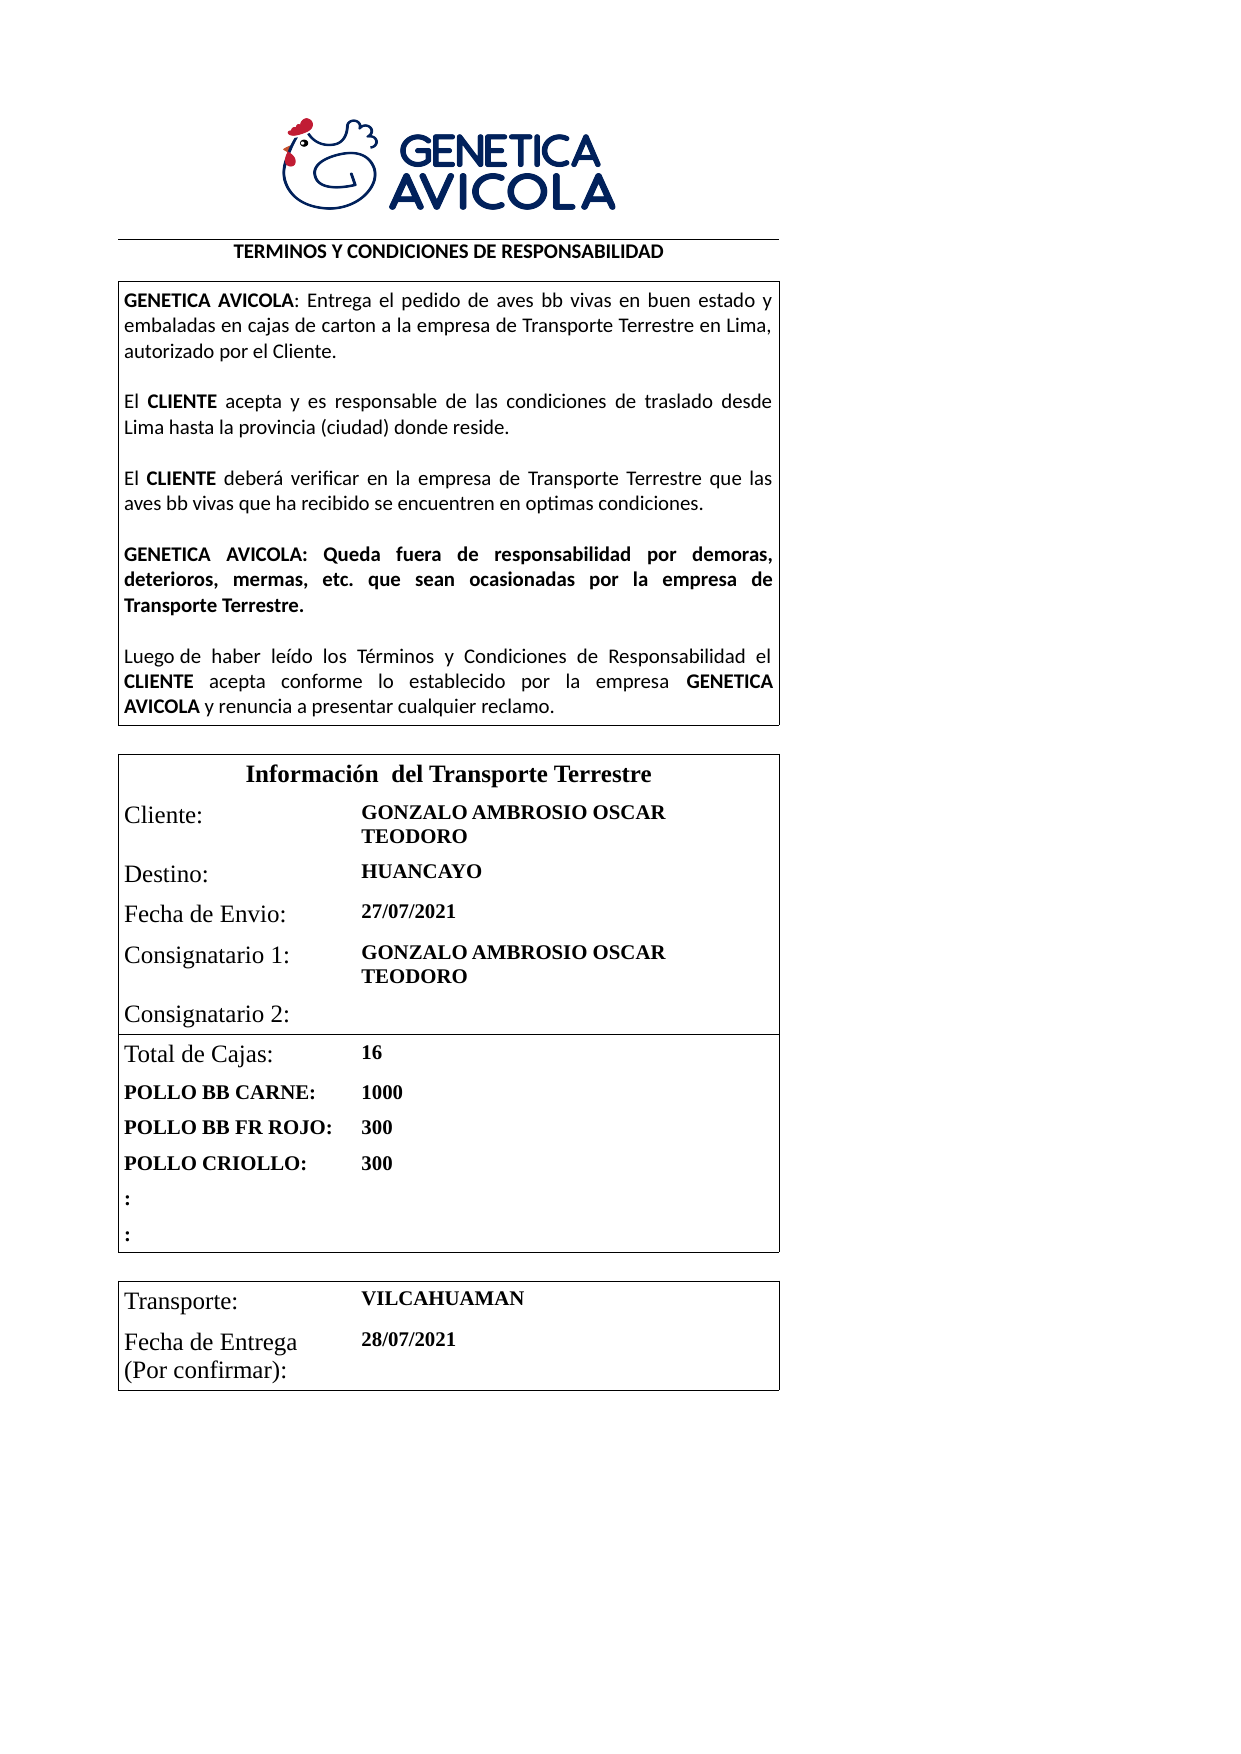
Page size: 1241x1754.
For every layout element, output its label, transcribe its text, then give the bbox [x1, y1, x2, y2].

table_cell : [119, 1216, 356, 1252]
picture [282, 118, 616, 210]
table_cell 1000 [356, 1074, 779, 1109]
table_cell GONZALO AMBROSIO OSCAR TEODORO [356, 794, 779, 853]
table_cell GONZALO AMBROSIO OSCAR TEODORO [356, 934, 779, 993]
table_cell POLLO BB FR ROJO: [119, 1110, 356, 1145]
table_cell HUANCAYO [356, 854, 779, 894]
table_cell Transporte: [119, 1282, 356, 1321]
table_cell [356, 1253, 779, 1281]
table_cell Destino: [119, 854, 356, 894]
table_header Información del Transporte Terrestre [119, 755, 779, 794]
table_cell Fecha de Envio: [119, 894, 356, 934]
table_cell 300 [356, 1110, 779, 1145]
table_cell Cliente: [119, 794, 356, 853]
table_cell VILCAHUAMAN [356, 1282, 779, 1321]
table_cell Total de Cajas: [119, 1035, 356, 1074]
table_cell [356, 1216, 779, 1252]
table_header TERMINOS Y CONDICIONES DE RESPONSABILIDAD [118, 240, 779, 281]
table_cell POLLO CRIOLLO: [119, 1145, 356, 1181]
table_cell POLLO BB CARNE: [119, 1074, 356, 1109]
table_cell Consignatario 2: [119, 994, 356, 1034]
table_cell [356, 994, 779, 1034]
table_cell 28/07/2021 [356, 1321, 779, 1390]
table_cell Fecha de Entrega (Por confirmar): [119, 1321, 356, 1390]
table_cell 300 [356, 1145, 779, 1181]
table_cell [356, 1181, 779, 1216]
table_cell 16 [356, 1035, 779, 1074]
table_cell Consignatario 1: [119, 934, 356, 993]
table_cell : [119, 1181, 356, 1216]
table_cell 27/07/2021 [356, 894, 779, 934]
table_cell [118, 1253, 356, 1281]
table_cell GENETICA AVICOLA: Entrega el pedido de aves bb vivas en buen estado y embaladas en cajas de carton a la empresa de Transporte Terrestre en Lima, autorizado por el Cliente. El CLIENTE acepta y es responsable de las condiciones de traslado desde Lima hasta la provincia (ciudad) donde reside. El CLIENTE deberá verificar en la empresa de Transporte Terrestre que las aves bb vivas que ha recibido se encuentren en optimas condiciones. GENETICA AVICOLA: Queda fuera de responsabilidad por demoras, deterioros, mermas, etc. que sean ocasionadas por la empresa de Transporte Terrestre. Luego de haber leído los Términos y Condiciones de Responsabilidad el CLIENTE acepta conforme lo establecido por la empresa GENETICA AVICOLA y renuncia a presentar cualquier reclamo. [119, 282, 779, 725]
